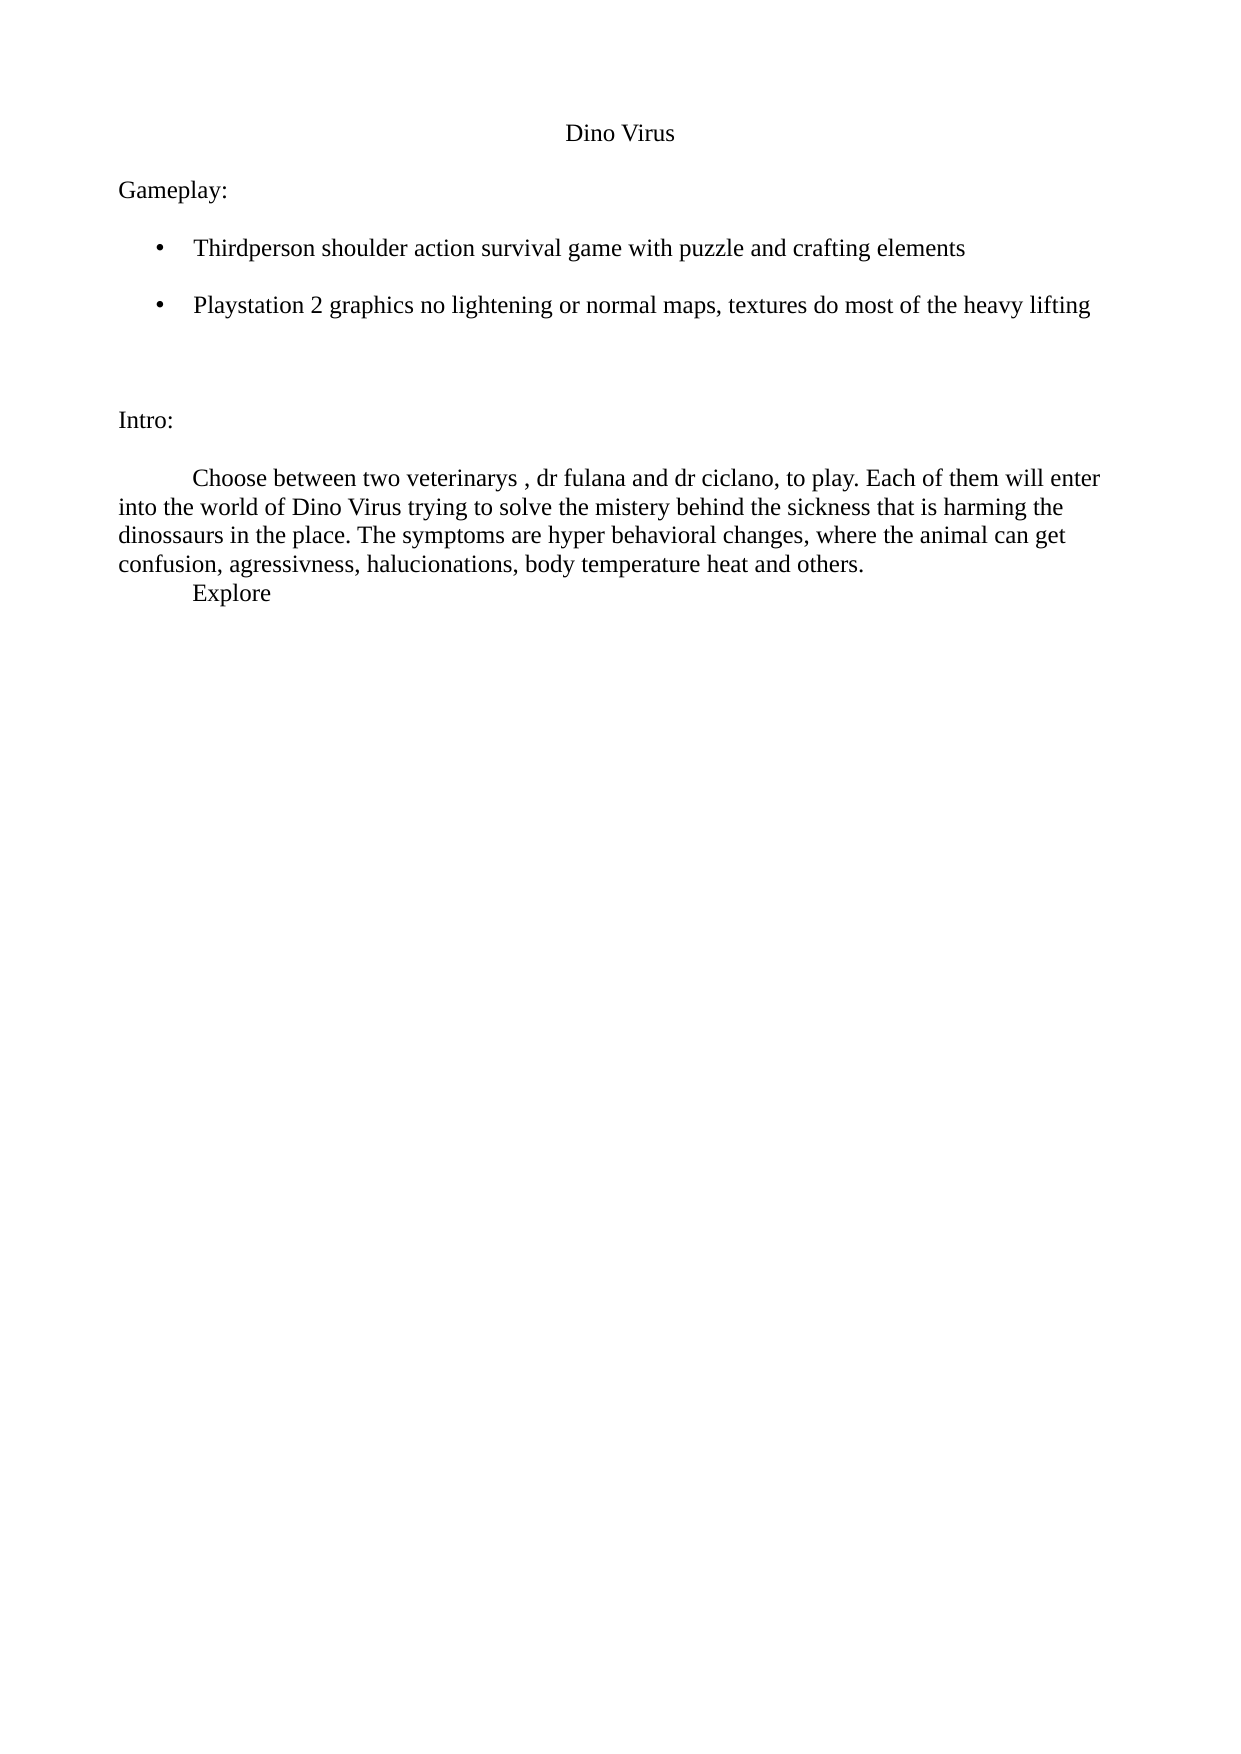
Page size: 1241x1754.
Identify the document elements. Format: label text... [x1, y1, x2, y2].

text Intro: [118, 406, 1122, 434]
text Dino Virus [118, 118, 1122, 147]
text Gameplay: [118, 176, 1122, 204]
text Choose between two veterinarys , dr fulana and dr ciclano, to play. Each of them will enter into the world of Dino Virus trying to solve the mistery behind the sickness that is harming the dinossaurs in the place. The symptoms are hyper behavioral changes, where the animal can get confusion, agressivness, halucionations, body temperature heat and others. [118, 463, 1122, 578]
list Playstation 2 graphics no lightening or normal maps, textures do most of the heavy lifting [156, 291, 1122, 319]
text Explore [118, 578, 1122, 607]
list Thirdperson shoulder action survival game with puzzle and crafting elements [156, 233, 1122, 262]
